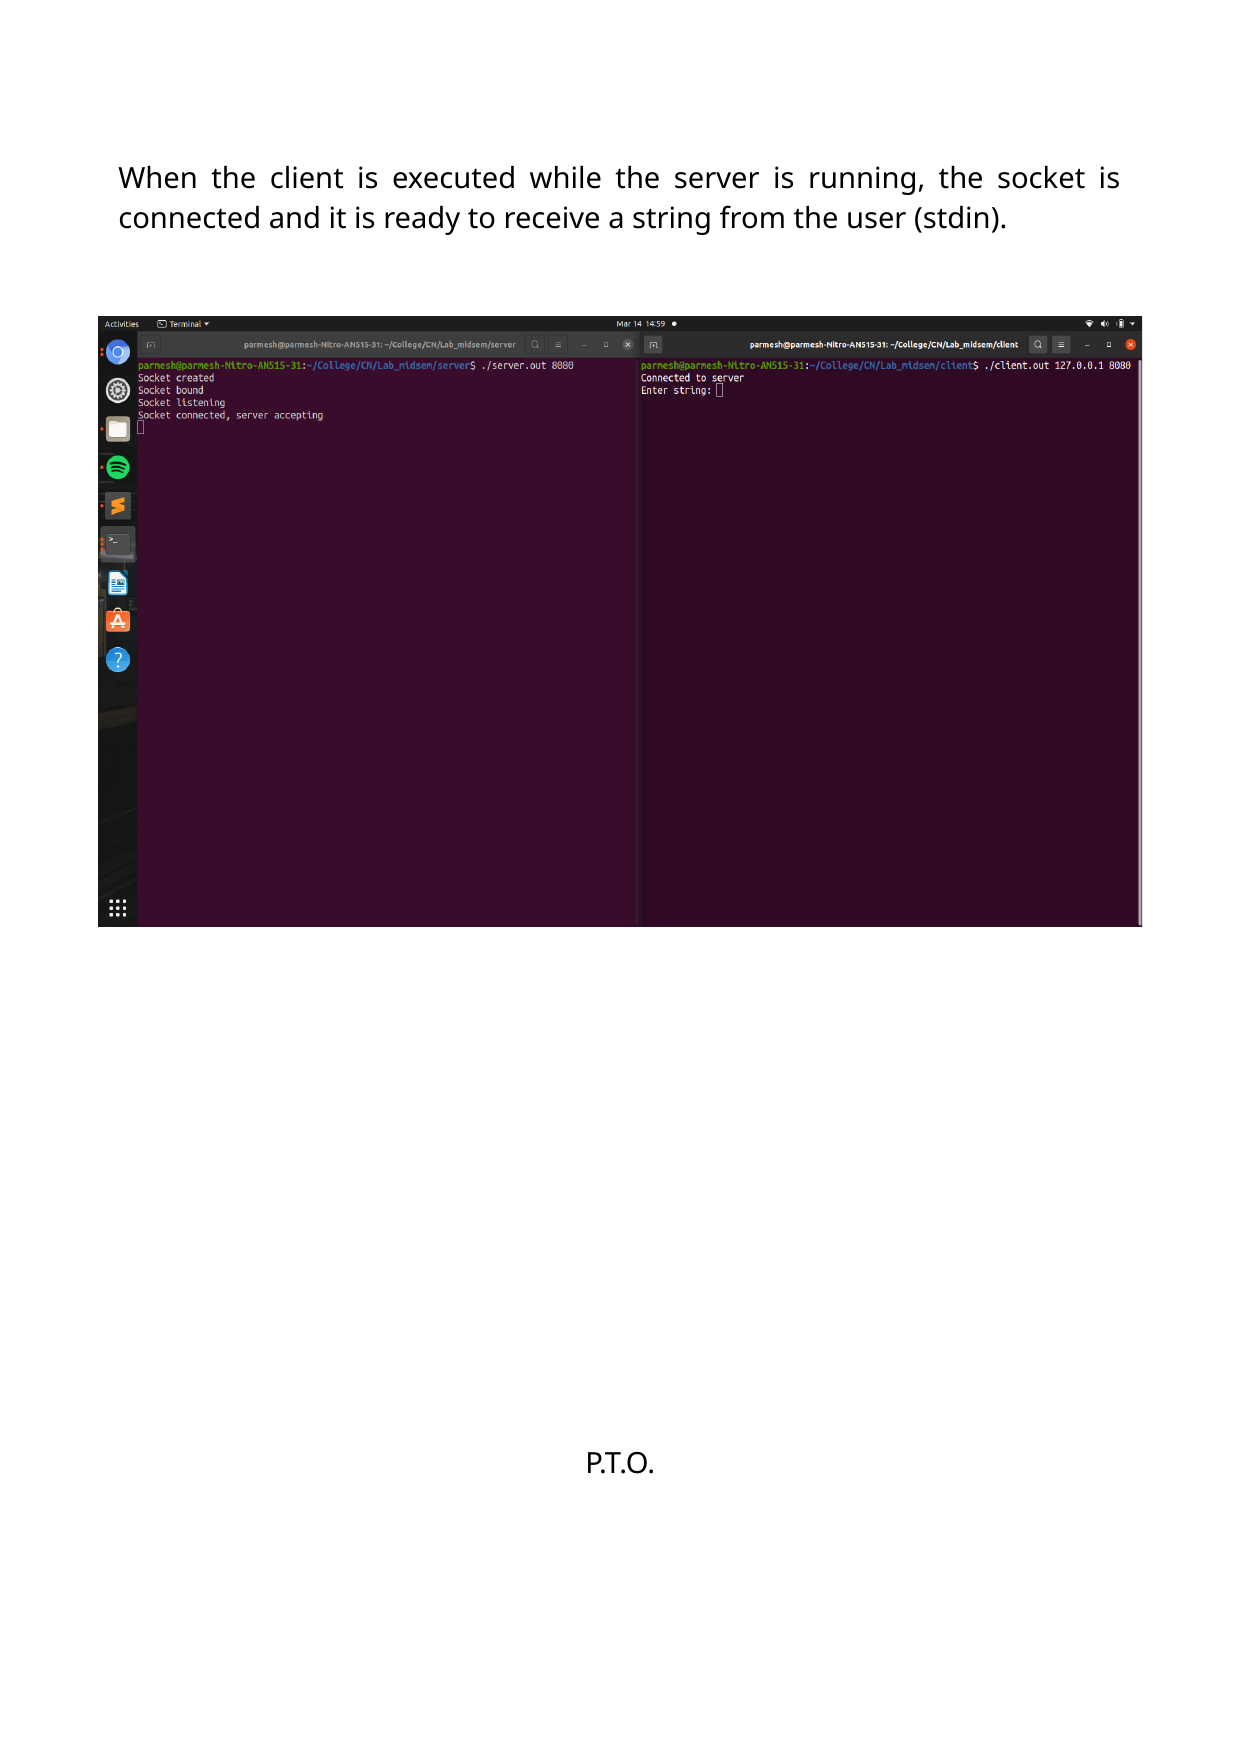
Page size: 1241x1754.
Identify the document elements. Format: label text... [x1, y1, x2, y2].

picture [98, 316, 1143, 927]
text P.T.O. [118, 1442, 1122, 1482]
text When the client is executed while the server is running, the socket is connected and it is ready to receive a string from the user (stdin). [118, 158, 1122, 237]
